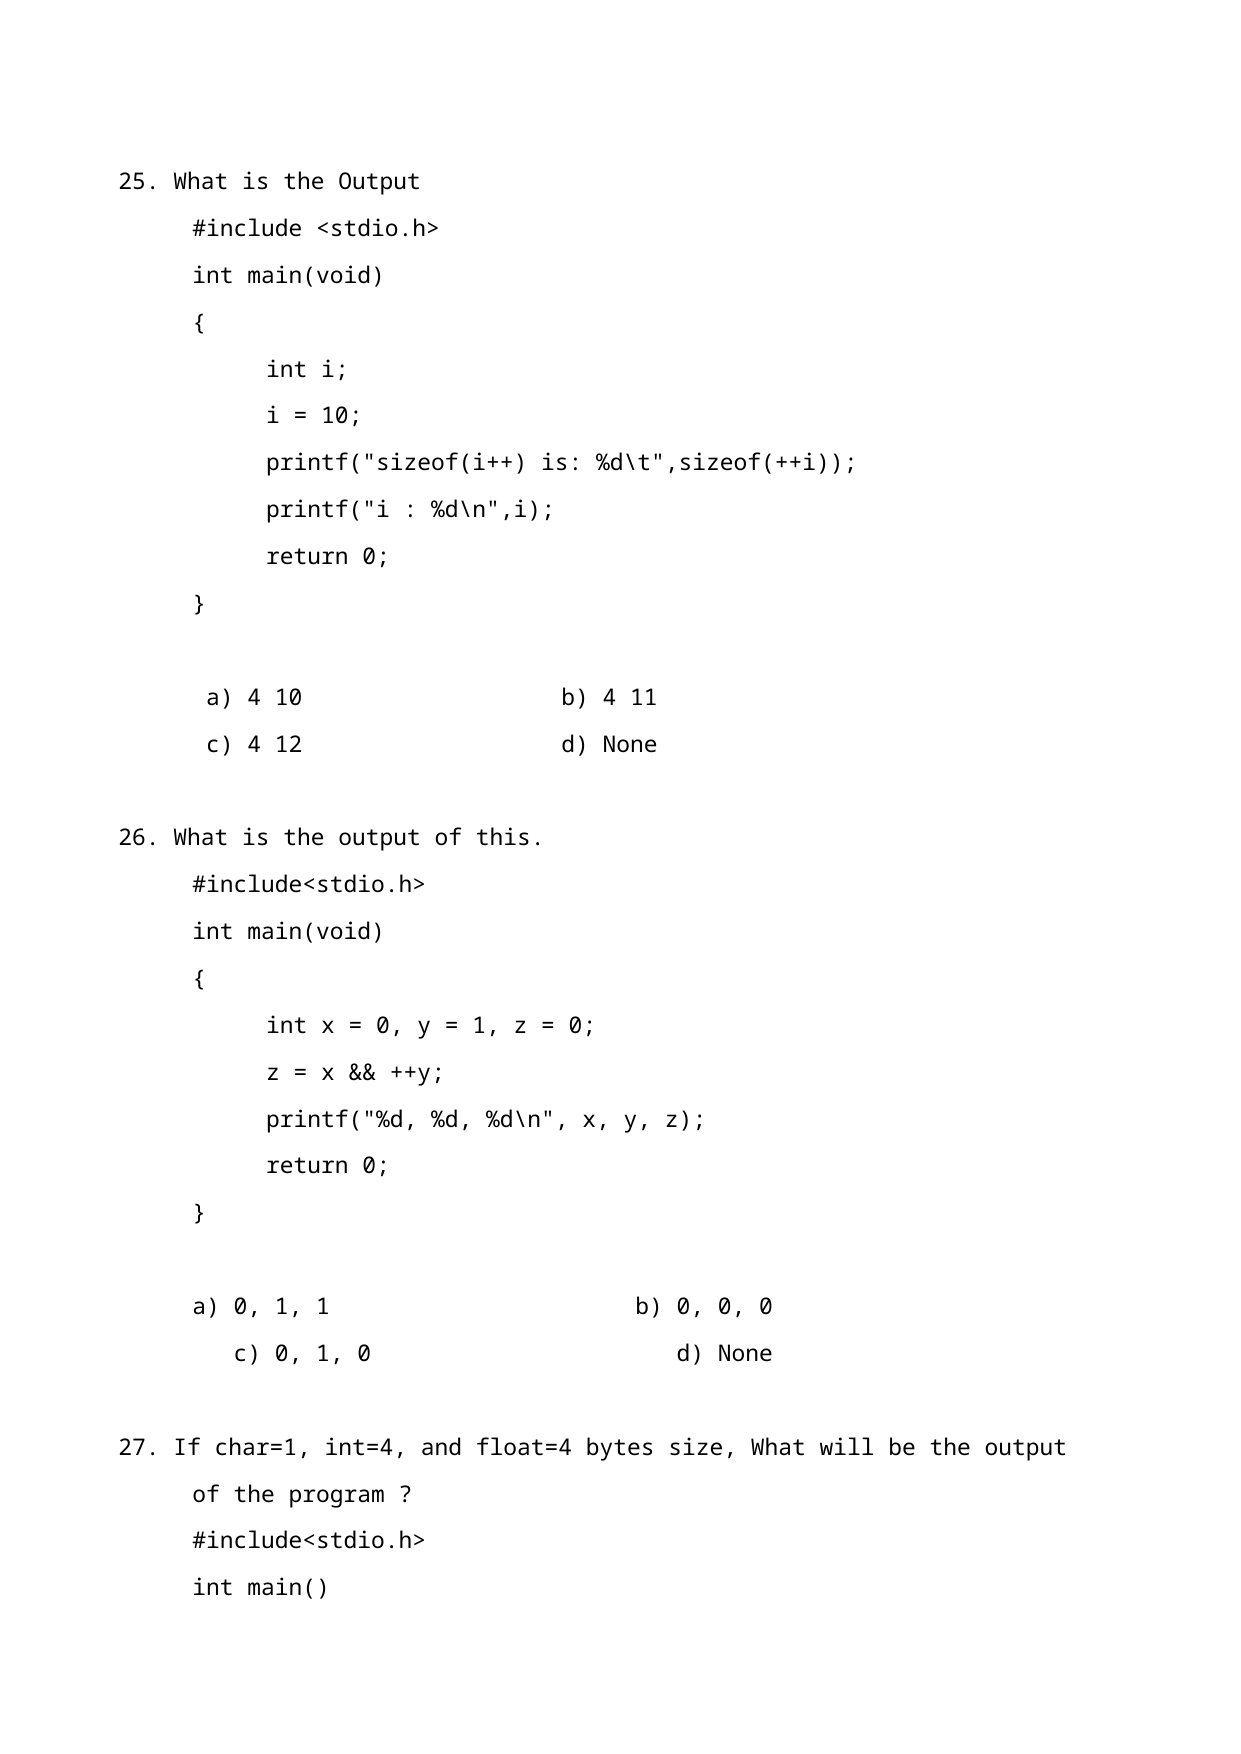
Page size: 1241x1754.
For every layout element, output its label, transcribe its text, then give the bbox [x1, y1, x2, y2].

text } [118, 1196, 1122, 1227]
text a) 0, 1, 1 b) 0, 0, 0 [118, 1243, 1122, 1321]
text c) 0, 1, 0 d) None [118, 1337, 1122, 1368]
text z = x && ++y; [118, 1056, 1122, 1087]
text printf("i : %d\n",i); [118, 493, 1122, 524]
text printf("sizeof(i++) is: %d\t",sizeof(++i)); [118, 446, 1122, 477]
text int main(void) [118, 259, 1122, 290]
text 25. What is the Output [118, 165, 1122, 196]
text 27. If char=1, int=4, and float=4 bytes size, What will be the output of the program ? [118, 1431, 1122, 1509]
text return 0; [118, 1149, 1122, 1181]
text 26. What is the output of this. [118, 821, 1122, 852]
text int i; [118, 352, 1122, 384]
text printf("%d, %d, %d\n", x, y, z); [118, 1102, 1122, 1134]
text { [118, 962, 1122, 993]
text int x = 0, y = 1, z = 0; [118, 1009, 1122, 1040]
text int main(void) [118, 915, 1122, 946]
text i = 10; [118, 399, 1122, 431]
text a) 4 10 b) 4 11 [118, 681, 1122, 712]
text { [118, 306, 1122, 337]
text c) 4 12 d) None [118, 727, 1122, 759]
text } [118, 587, 1122, 618]
text #include<stdio.h> [118, 868, 1122, 899]
text int main() [118, 1571, 1122, 1602]
text #include <stdio.h> [118, 212, 1122, 243]
text return 0; [118, 540, 1122, 571]
text #include<stdio.h> [118, 1524, 1122, 1556]
